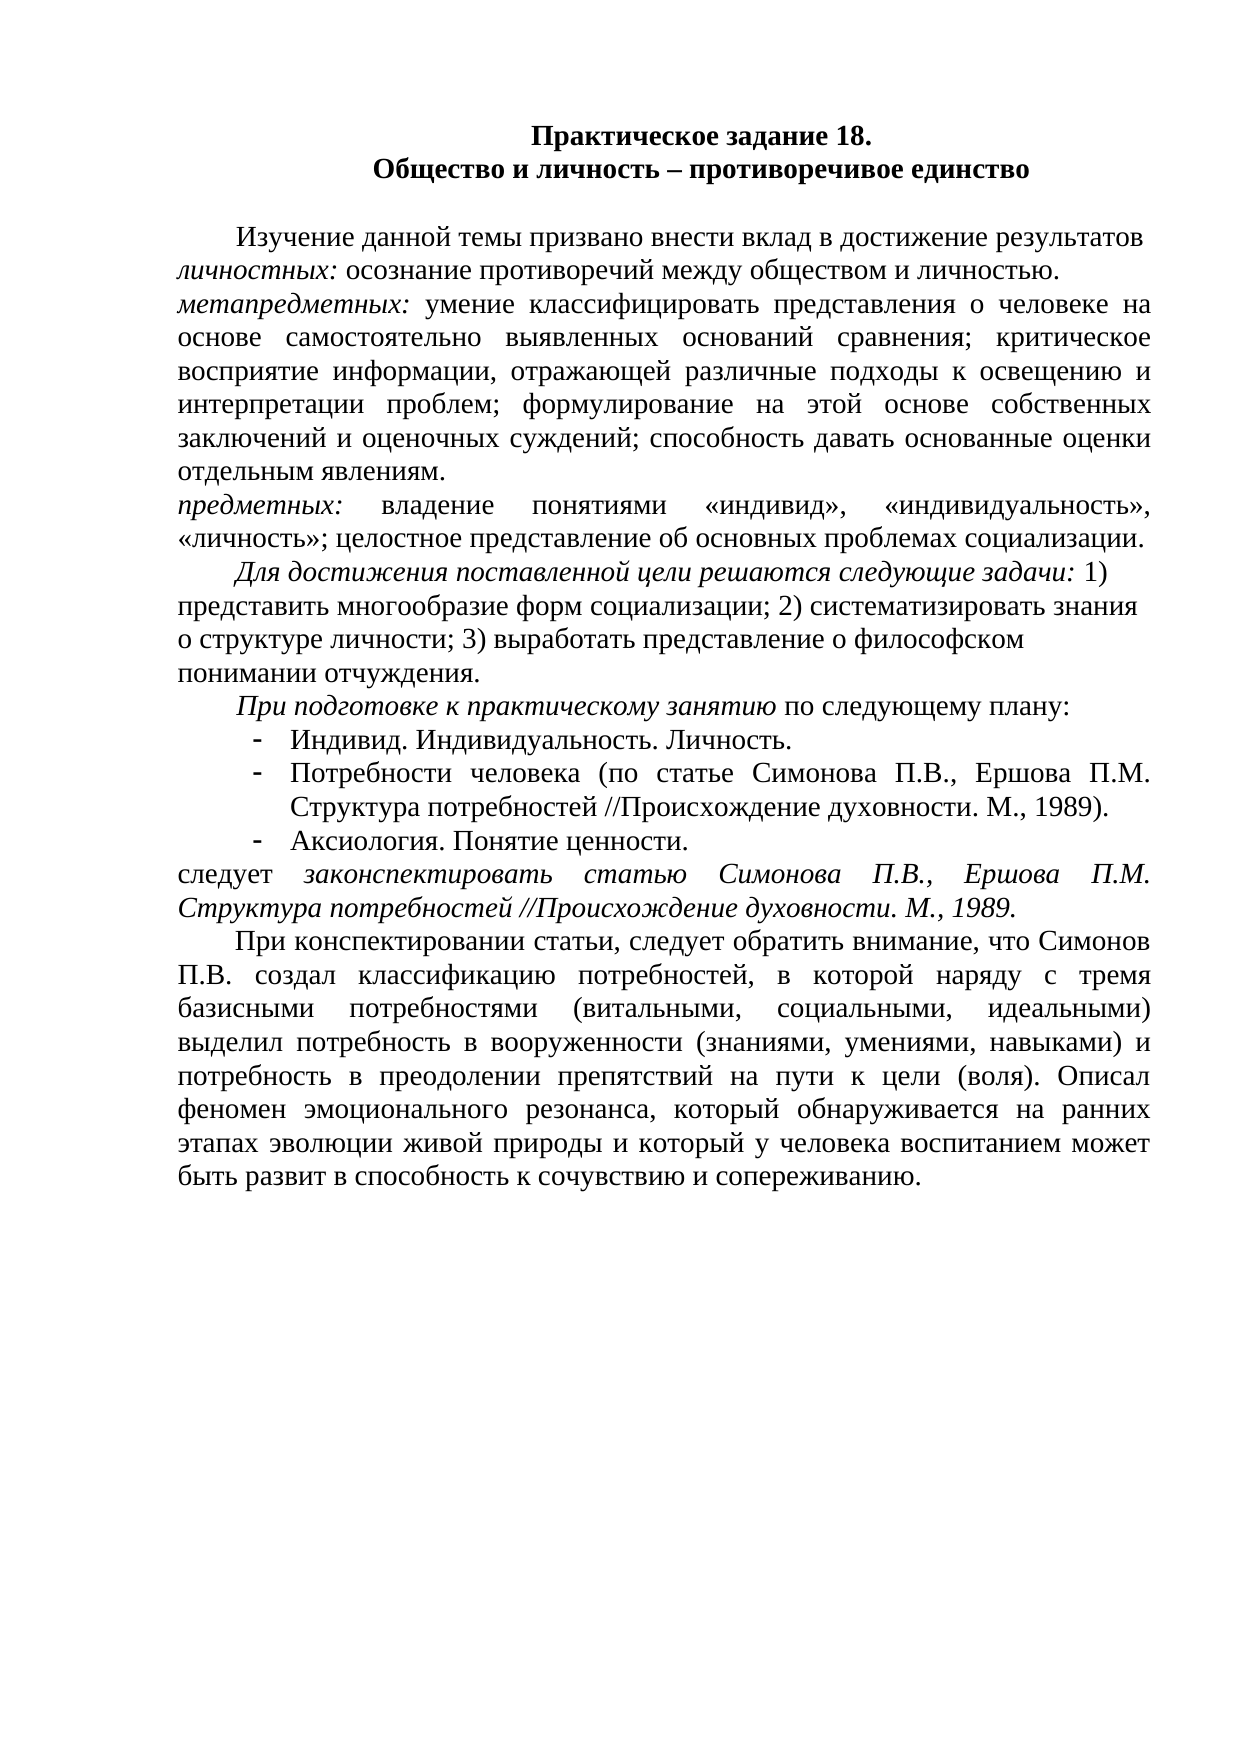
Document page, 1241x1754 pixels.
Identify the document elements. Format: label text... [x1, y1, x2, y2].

text При подготовке к практическому занятию по следующему плану: [177, 688, 1152, 722]
text метапредметных: умение классифицировать представления о человеке на основе самостоятельно выявленных оснований сравнения; критическое восприятие информации, отражающей различные подходы к освещению и интерпретации проблем; формулирование на этой основе собственных заключений и оценочных суждений; способность давать основанные оценки отдельным явлениям. [177, 286, 1152, 487]
list Аксиология. Понятие ценности. [252, 823, 1152, 856]
text следует законспектировать статью Симонова П.В., Ершова П.М. Структура потребностей //Происхождение духовности. М., 1989. [177, 856, 1152, 923]
list Потребности человека (по статье Симонова П.В., Ершова П.М. Структура потребностей //Происхождение духовности. М., 1989). [252, 756, 1152, 823]
list Индивид. Индивидуальность. Личность. [252, 722, 1152, 756]
text Для достижения поставленной цели решаются следующие задачи: 1) представить многообразие форм социализации; 2) систематизировать знания о структуре личности; 3) выработать представление о философском понимании отчуждения. [177, 554, 1152, 688]
text предметных: владение понятиями «индивид», «индивидуальность», «личность»; целостное представление об основных проблемах социализации. [177, 487, 1152, 554]
text личностных: осознание противоречий между обществом и личностью. [177, 252, 1152, 286]
text При конспектировании статьи, следует обратить внимание, что Симонов П.В. создал классификацию потребностей, в которой наряду с тремя базисными потребностями (витальными, социальными, идеальными) выделил потребность в вооруженности (знаниями, умениями, навыками) и потребность в преодолении препятствий на пути к цели (воля). Описал феномен эмоционального резонанса, который обнаруживается на ранних этапах эволюции живой природы и который у человека воспитанием может быть развит в способность к сочувствию и сопереживанию. [177, 923, 1152, 1192]
text Изучение данной темы призвано внести вклад в достижение результатов [177, 219, 1152, 252]
text Практическое задание 18. [177, 118, 1152, 152]
text Общество и личность – противоречивое единство [177, 152, 1152, 185]
